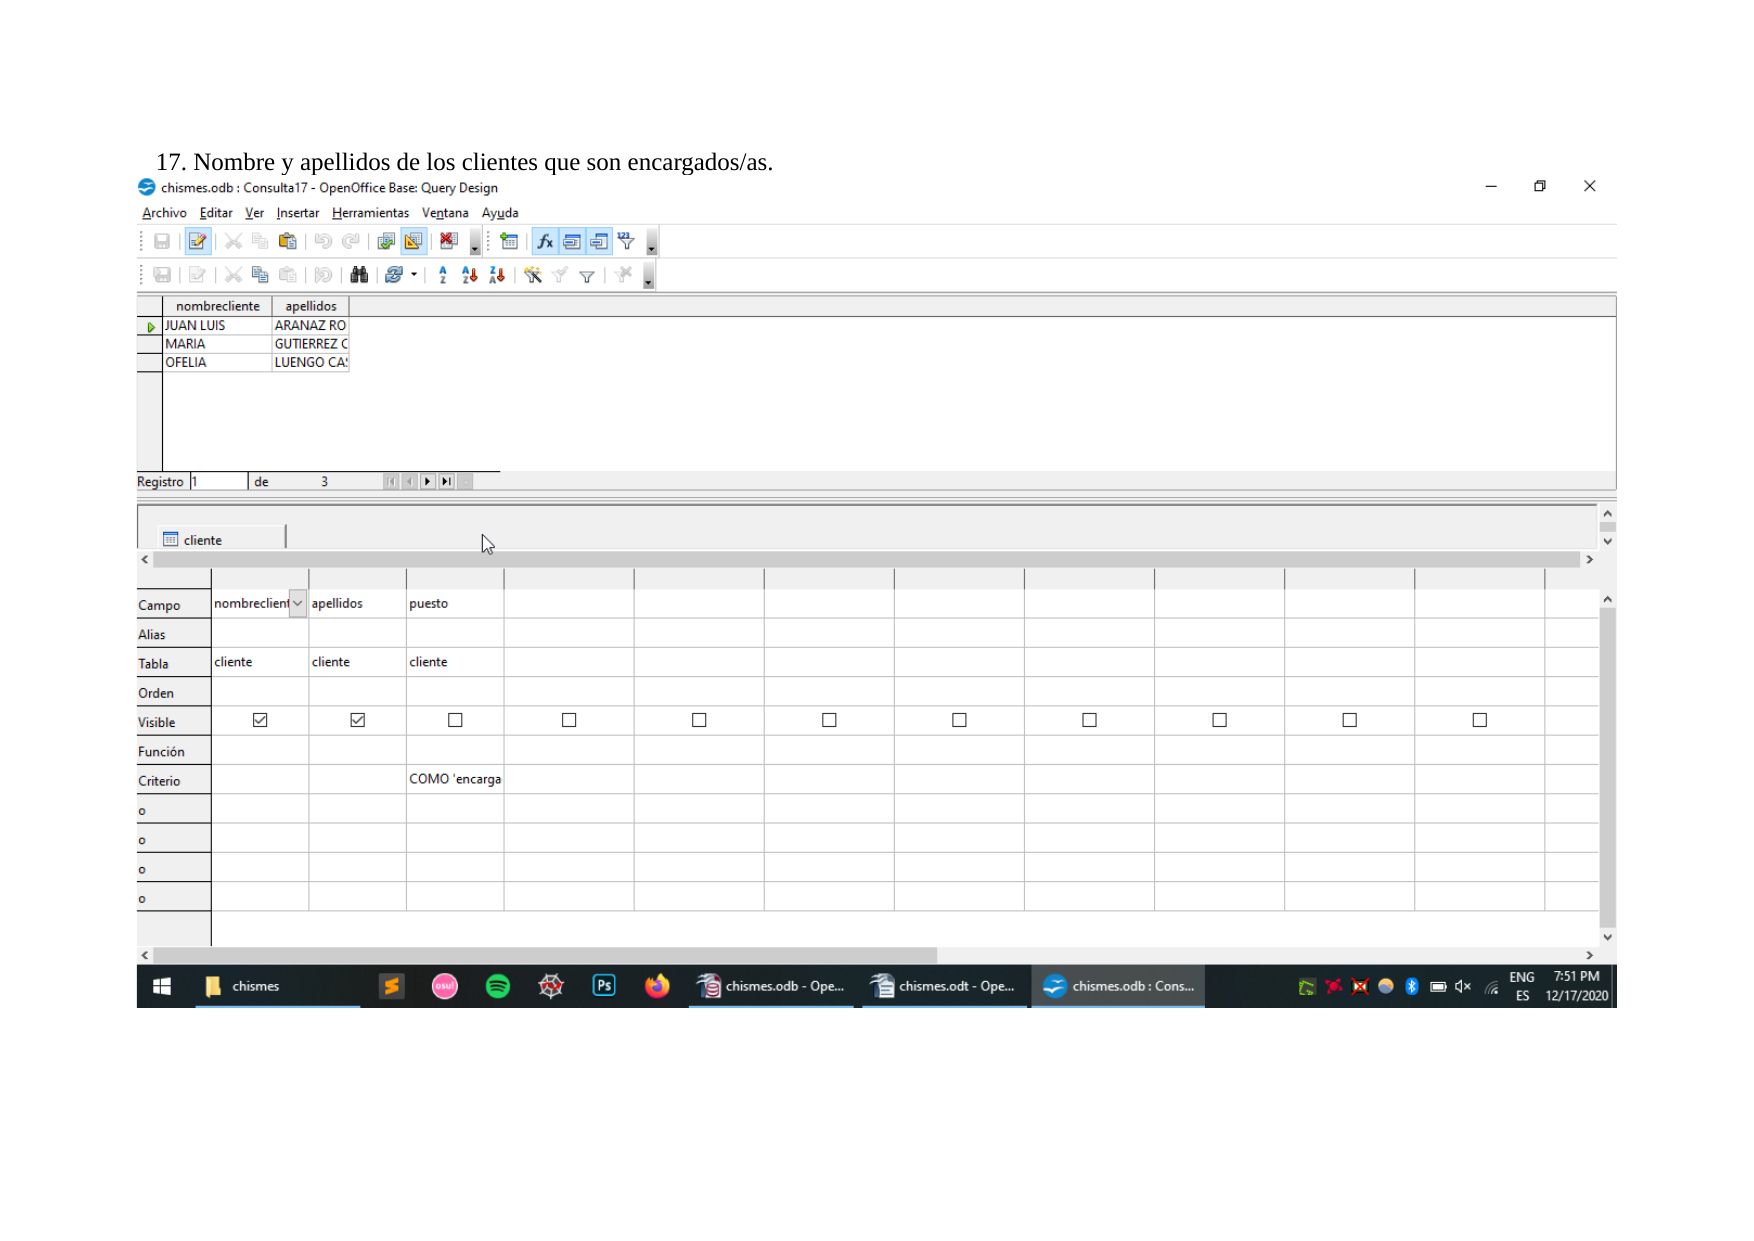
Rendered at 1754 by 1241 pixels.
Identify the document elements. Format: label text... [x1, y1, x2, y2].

list Nombre y apellidos de los clientes que son encargados/as. [156, 147, 1636, 176]
picture [136, 175, 1617, 1008]
